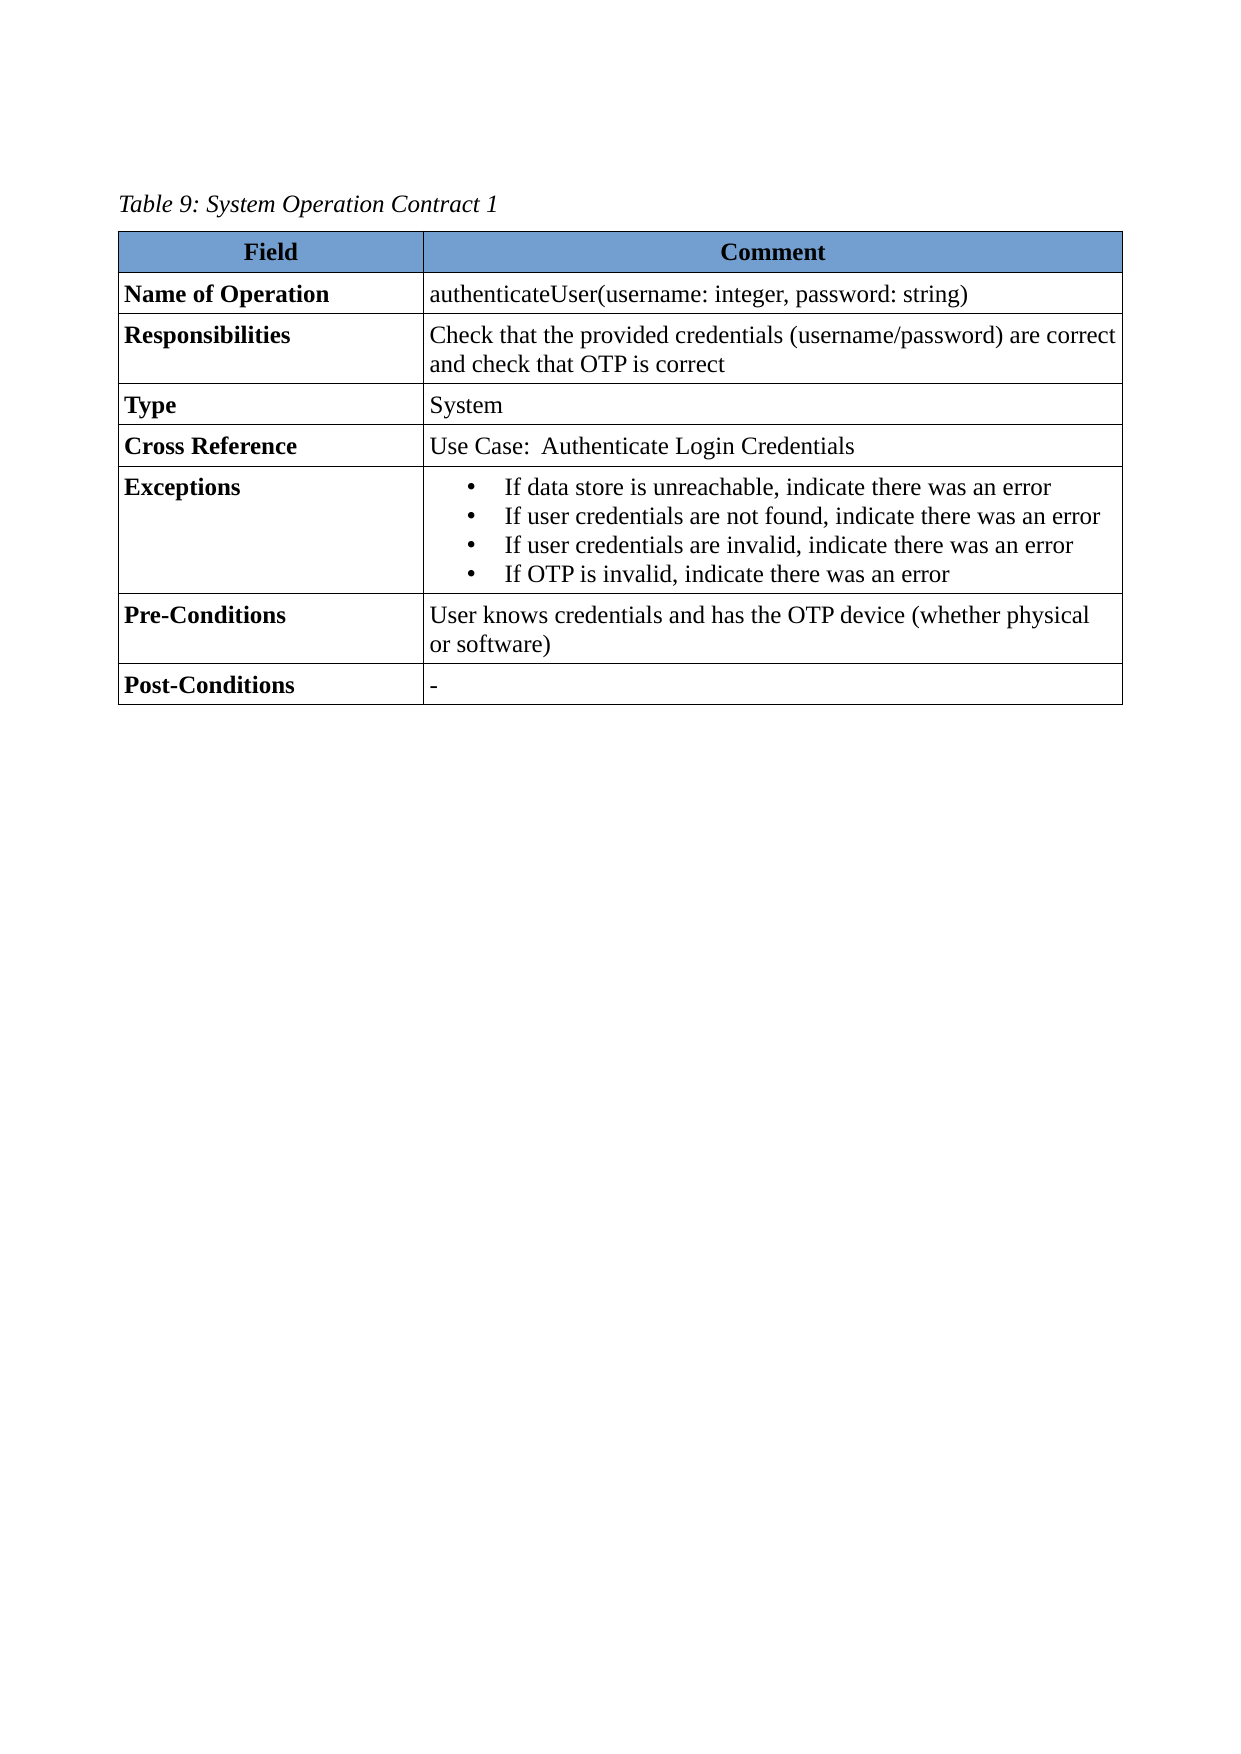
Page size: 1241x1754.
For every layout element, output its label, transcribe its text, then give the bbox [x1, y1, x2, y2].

table_cell Name of Operation [119, 273, 423, 313]
table_header Field [119, 232, 423, 272]
table_cell Type [119, 384, 423, 424]
table_cell User knows credentials and has the OTP device (whether physical or software) [424, 594, 1122, 663]
table_cell Post-Conditions [119, 664, 423, 704]
table_cell - [424, 664, 1122, 704]
table_cell Cross Reference [119, 425, 423, 466]
table_header Comment [424, 232, 1122, 272]
table_cell Exceptions [119, 467, 423, 593]
table_cell If data store is unreachable, indicate there was an error If user credentials are not found, indicate there was an error If user credentials are invalid, indicate there was an error If OTP is invalid, indicate there was an error [424, 467, 1122, 593]
table_cell Responsibilities [119, 314, 423, 383]
table_cell Use Case: Authenticate Login Credentials [424, 425, 1122, 466]
table_cell Pre-Conditions [119, 594, 423, 663]
table_cell Check that the provided credentials (username/password) are correct and check that OTP is correct [424, 314, 1122, 383]
table_cell System [424, 384, 1122, 424]
table_cell authenticateUser(username: integer, password: string) [424, 273, 1122, 313]
text Table 9: System Operation Contract 1 [118, 189, 1122, 218]
